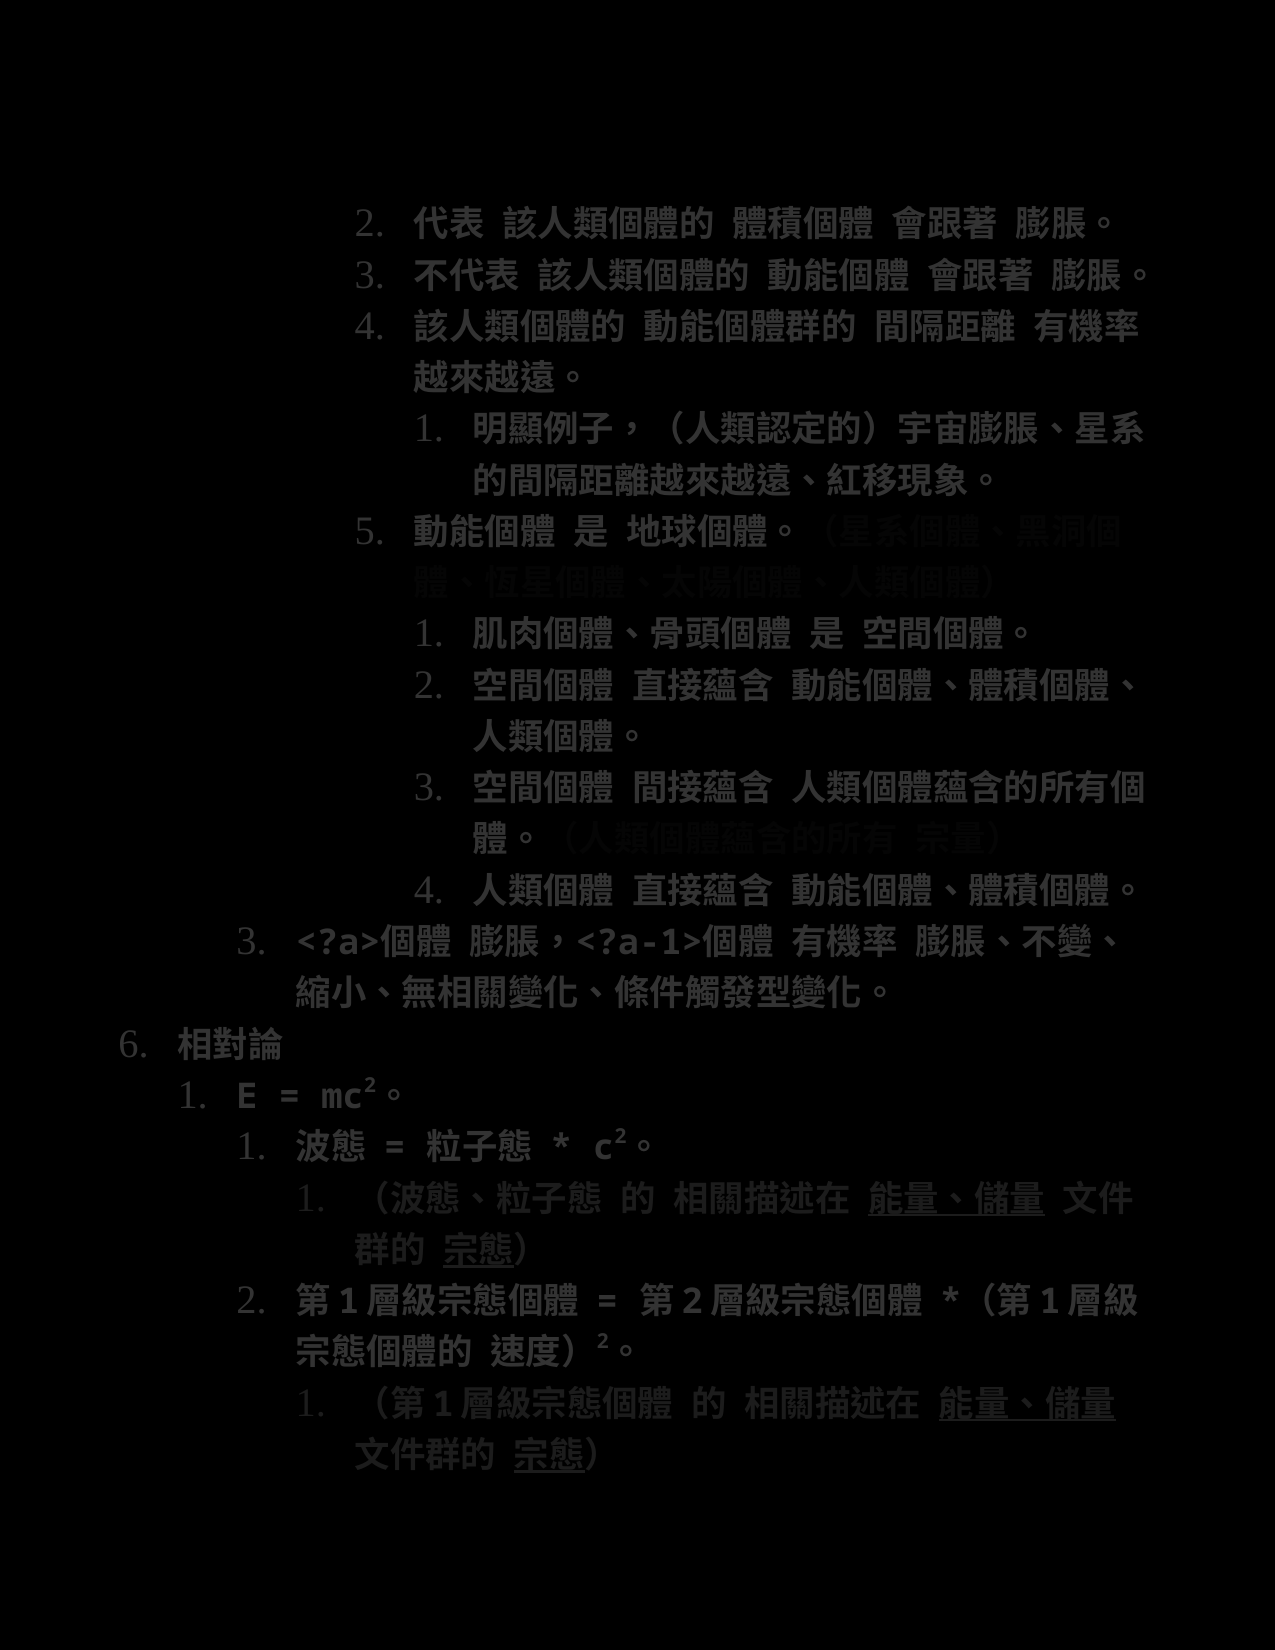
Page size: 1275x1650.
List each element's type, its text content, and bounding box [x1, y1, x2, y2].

list 不代表 該人類個體的 動能個體 會跟著 膨脹。 [354, 247, 1157, 298]
list 空間個體 間接蘊含 人類個體蘊含的所有個體。（人類個體蘊含的所有 宗量） [413, 759, 1157, 862]
list （波態、粒子態 的 相關描述在 能量、儲量 文件群的 宗態） [295, 1170, 1157, 1272]
list 肌肉個體、骨頭個體 是 空間個體。 [413, 606, 1157, 657]
list 空間個體 直接蘊含 動能個體、體積個體、人類個體。 [413, 657, 1157, 759]
list E = mc2。 [177, 1067, 1157, 1118]
list （第1層級宗態個體 的 相關描述在 能量、儲量 文件群的 宗態） [295, 1375, 1157, 1478]
list 第1層級宗態個體 = 第2層級宗態個體 *（第1層級宗態個體的 速度）2。 [236, 1272, 1157, 1375]
list 該人類個體的 動能個體群的 間隔距離 有機率 越來越遠。 [354, 298, 1157, 401]
list <?a>個體 膨脹，<?a-1>個體 有機率 膨脹、不變、縮小、無相關變化、條件觸發型變化。 [236, 913, 1157, 1016]
list 明顯例子，（人類認定的）宇宙膨脹、星系的間隔距離越來越遠、紅移現象。 [413, 401, 1157, 503]
list 代表 該人類個體的 體積個體 會跟著 膨脹。 [354, 196, 1157, 247]
list 動能個體 是 地球個體。（星系個體、黑洞個體、恆星個體、太陽個體、人類個體） [354, 503, 1157, 606]
list 相對論 [118, 1016, 1157, 1067]
list 波態 = 粒子態 * c2。 [236, 1118, 1157, 1170]
list 人類個體 直接蘊含 動能個體、體積個體。 [413, 862, 1157, 913]
